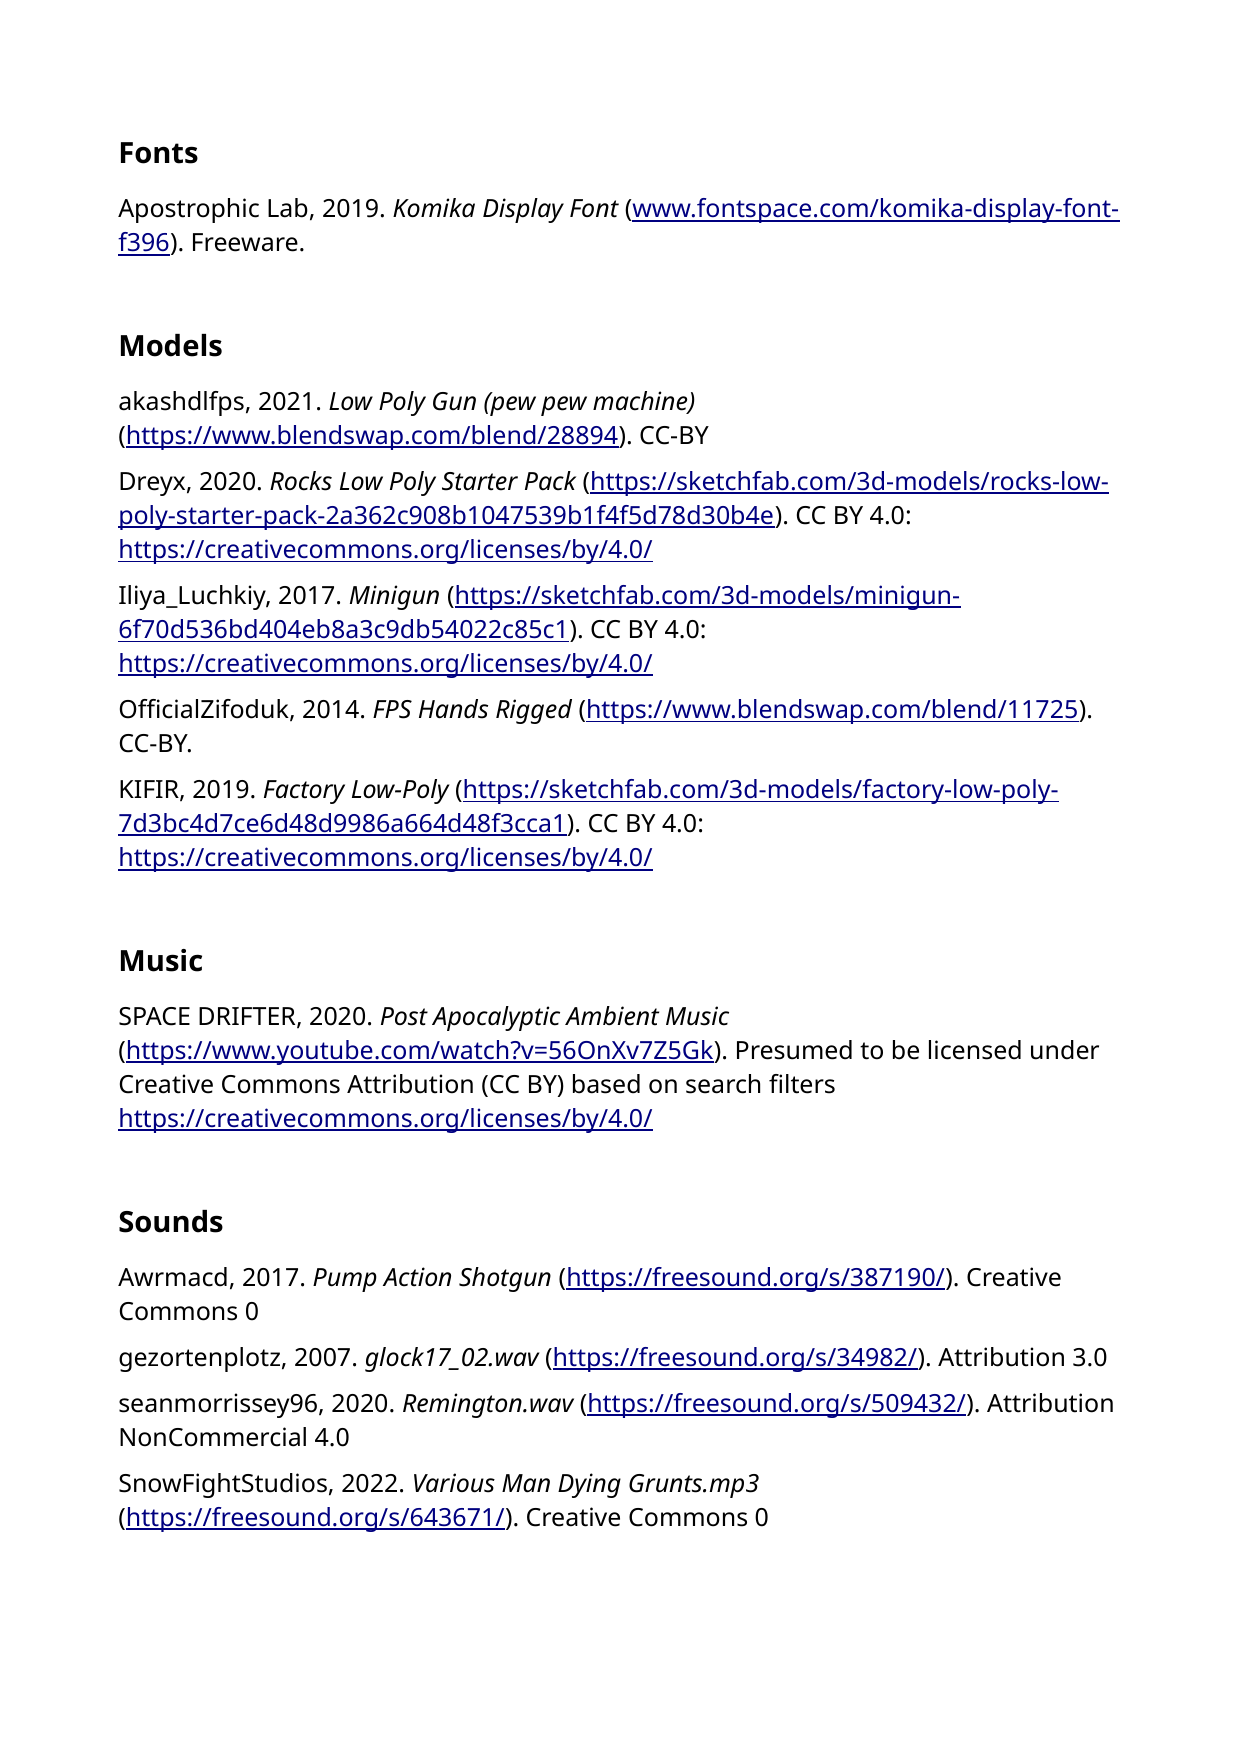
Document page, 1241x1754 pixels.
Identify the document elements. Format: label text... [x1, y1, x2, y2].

text Awrmacd, 2017. Pump Action Shotgun (https://freesound.org/s/387190/). Creative Commons 0 [118, 1259, 1122, 1327]
subtitle Music [118, 940, 1122, 980]
subtitle Fonts [118, 133, 1122, 172]
text OfficialZifoduk, 2014. FPS Hands Rigged (https://www.blendswap.com/blend/11725). CC-BY. [118, 692, 1122, 760]
subtitle Sounds [118, 1201, 1122, 1241]
text seanmorrissey96, 2020. Remington.wav (https://freesound.org/s/509432/). Attribution NonCommercial 4.0 [118, 1385, 1122, 1453]
text Iliya_Luchkiy, 2017. Minigun (https://sketchfab.com/3d-models/minigun-6f70d536bd404eb8a3c9db54022c85c1). CC BY 4.0: https://creativecommons.org/licenses/by/4.0/ [118, 578, 1122, 680]
text Apostrophic Lab, 2019. Komika Display Font (www.fontspace.com/komika-display-font-f396). Freeware. [118, 191, 1122, 259]
subtitle Models [118, 325, 1122, 365]
text KIFIR, 2019. Factory Low-Poly (https://sketchfab.com/3d-models/factory-low-poly-7d3bc4d7ce6d48d9986a664d48f3cca1). CC BY 4.0: https://creativecommons.org/licenses/by/4.0/ [118, 772, 1122, 874]
text SnowFightStudios, 2022. Various Man Dying Grunts.mp3 (https://freesound.org/s/643671/). Creative Commons 0 [118, 1465, 1122, 1533]
text Dreyx, 2020. Rocks Low Poly Starter Pack (https://sketchfab.com/3d-models/rocks-low-poly-starter-pack-2a362c908b1047539b1f4f5d78d30b4e). CC BY 4.0: https://creativecommons.org/licenses/by/4.0/ [118, 463, 1122, 566]
text gezortenplotz, 2007. glock17_02.wav (https://freesound.org/s/34982/). Attribution 3.0 [118, 1339, 1122, 1373]
text SPACE DRIFTER, 2020. Post Apocalyptic Ambient Music (https://www.youtube.com/watch?v=56OnXv7Z5Gk). Presumed to be licensed under Creative Commons Attribution (CC BY) based on search filters https://creativecommons.org/licenses/by/4.0/ [118, 998, 1122, 1135]
text akashdlfps, 2021. Low Poly Gun (pew pew machine)(https://www.blendswap.com/blend/28894). CC-BY [118, 383, 1122, 452]
